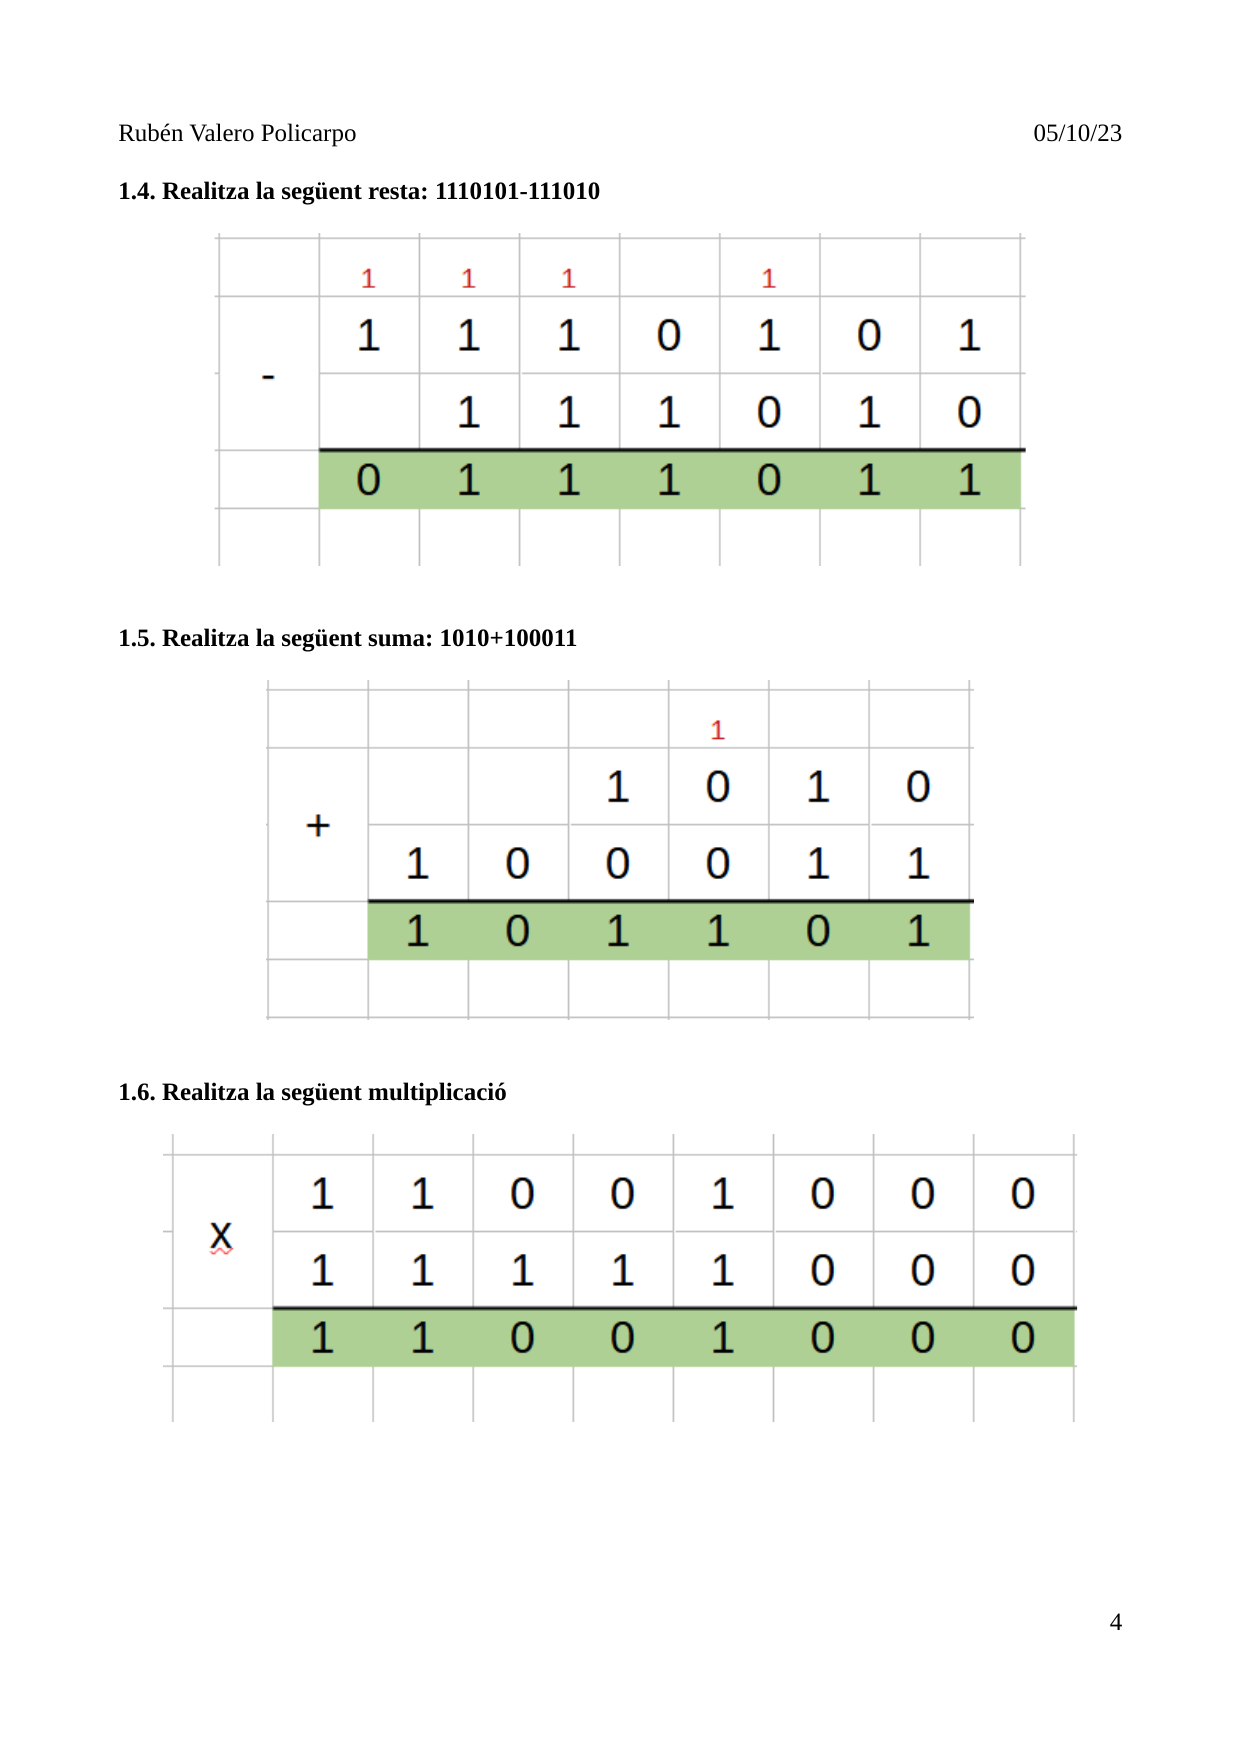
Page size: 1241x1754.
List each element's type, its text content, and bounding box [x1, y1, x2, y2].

picture [266, 680, 974, 1020]
text 1.4. Realitza la següent resta: 1110101-111010 [118, 176, 1122, 205]
picture [163, 1134, 1078, 1422]
picture [214, 233, 1026, 566]
text 1.6. Realitza la següent multiplicació [118, 1077, 1122, 1105]
text 1.5. Realitza la següent suma: 1010+100011 [118, 623, 1122, 651]
